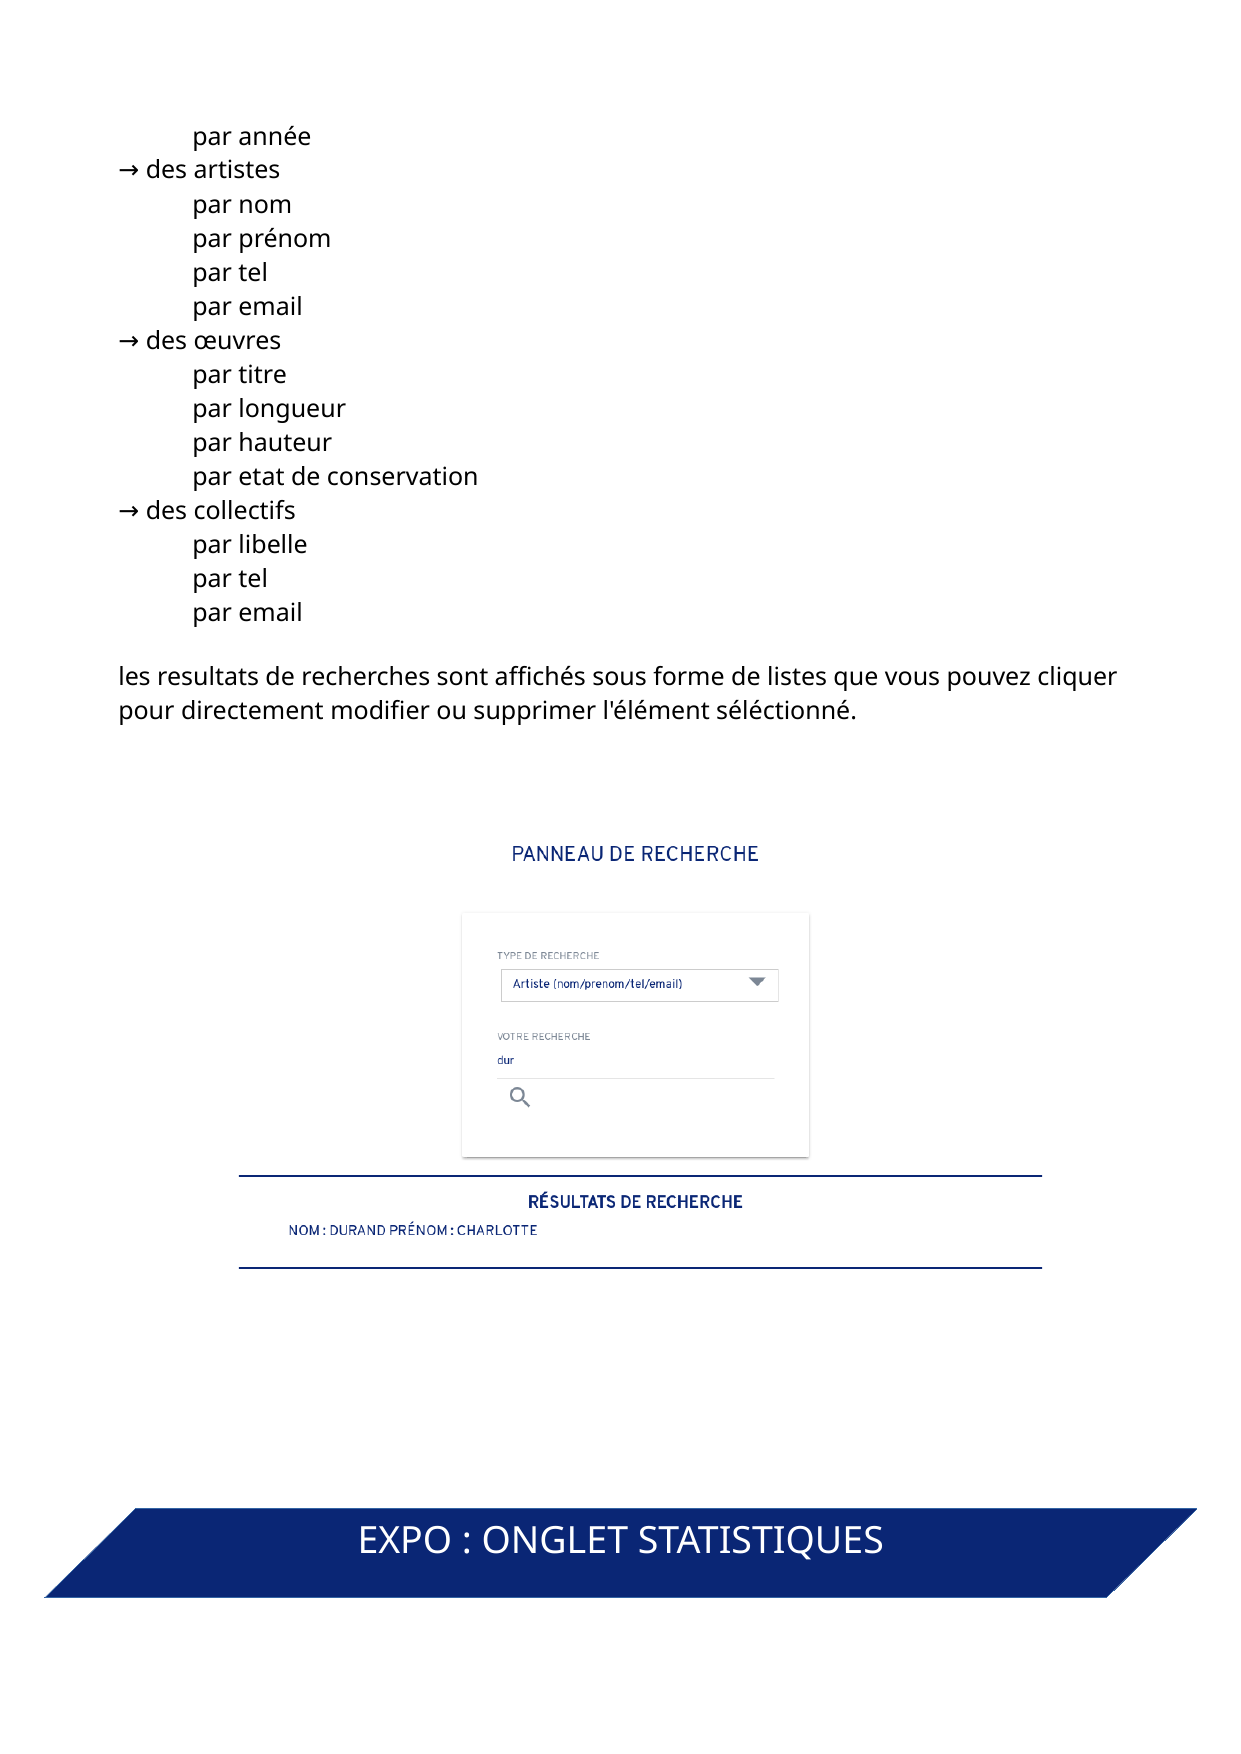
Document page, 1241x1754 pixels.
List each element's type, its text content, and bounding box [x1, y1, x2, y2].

text par etat de conservation [118, 459, 1122, 493]
text par année [118, 118, 1122, 152]
text par titre [118, 357, 1122, 391]
text par tel [118, 254, 1122, 288]
text par hauteur [118, 425, 1122, 459]
text les resultats de recherches sont affichés sous forme de listes que vous pouvez cliquer pour directement modifier ou supprimer l'élément séléctionné. [118, 659, 1122, 727]
text → des collectifs [118, 493, 1122, 527]
text → des artistes [118, 152, 1122, 186]
text par libelle [118, 527, 1122, 561]
picture [238, 821, 1043, 1358]
text par tel [118, 561, 1122, 595]
text par prénom [118, 220, 1122, 254]
text par longueur [118, 391, 1122, 425]
text par email [118, 288, 1122, 322]
text par email [118, 595, 1122, 629]
text par nom [118, 186, 1122, 220]
text → des œuvres [118, 322, 1122, 357]
